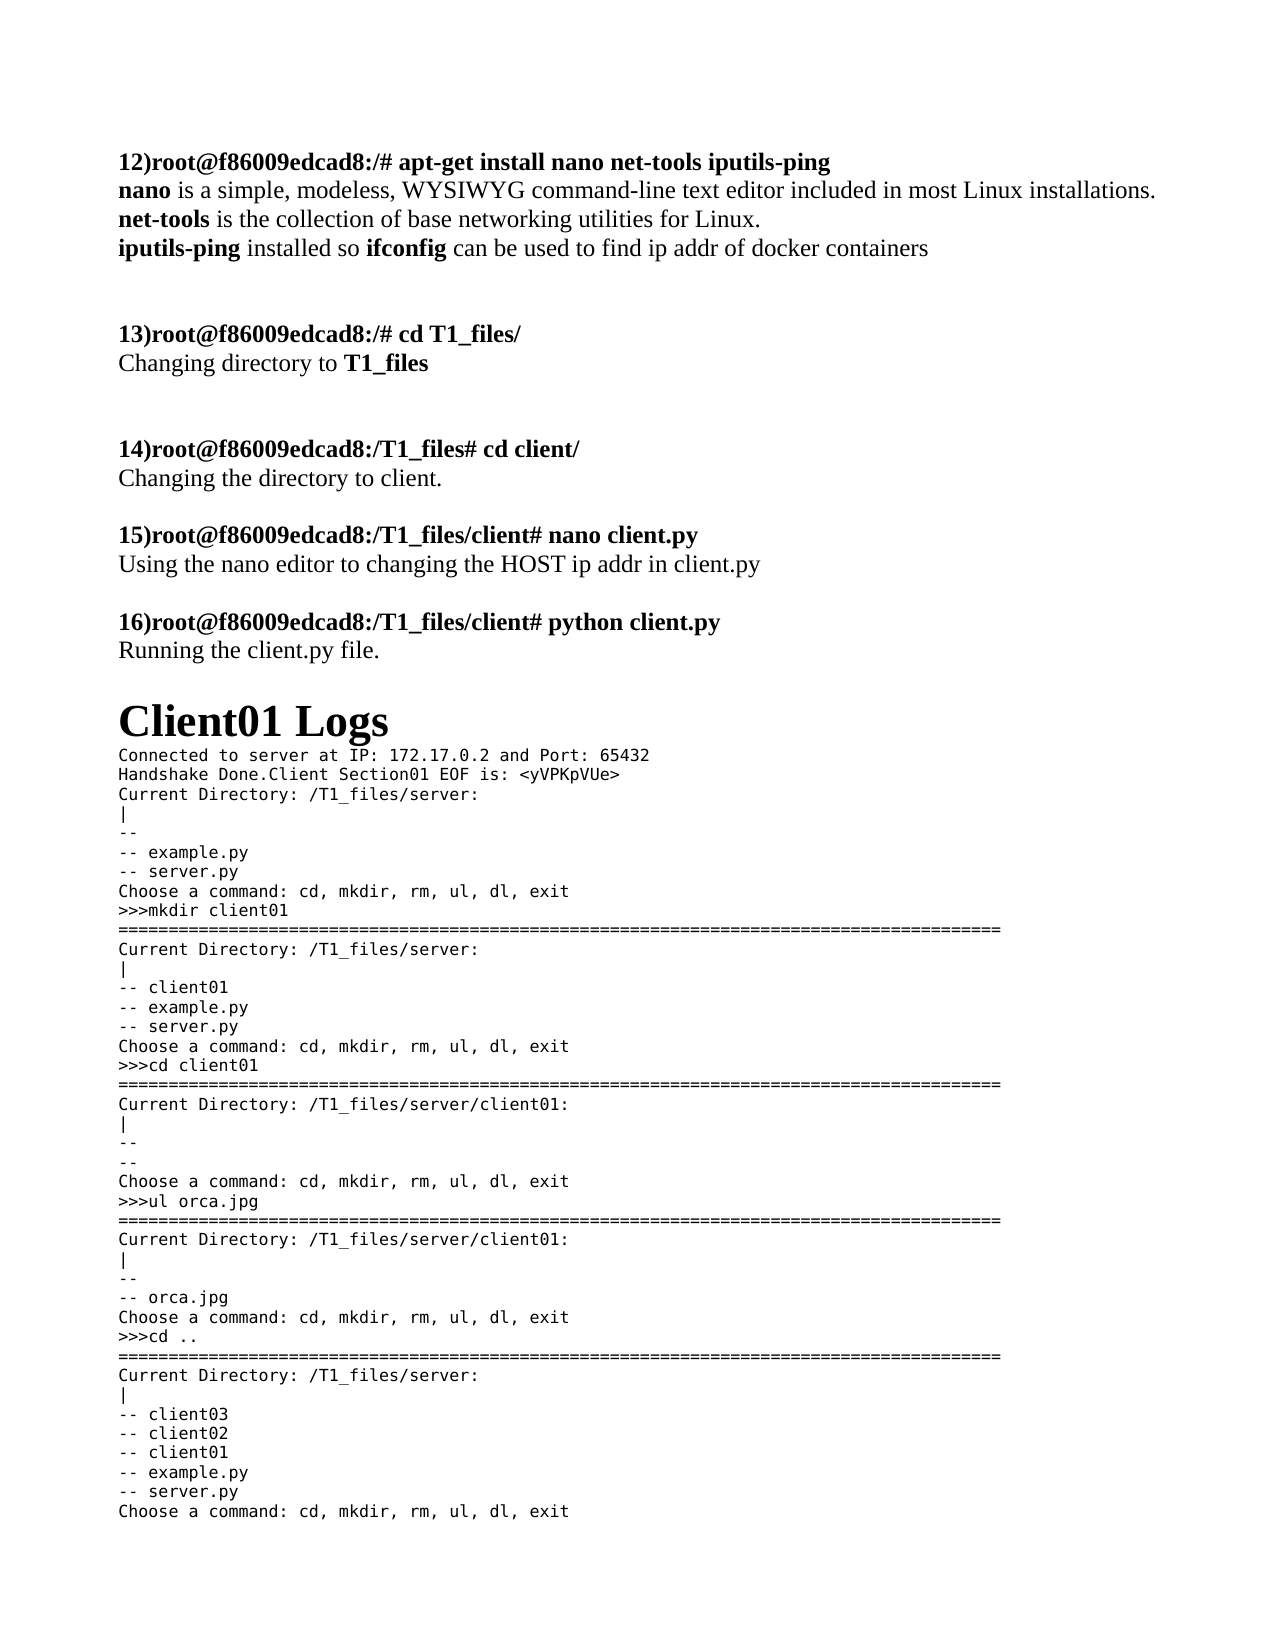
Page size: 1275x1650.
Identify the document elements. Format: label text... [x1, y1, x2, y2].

text 16)root@f86009edcad8:/T1_files/client# python client.py [118, 607, 1157, 636]
text 15)root@f86009edcad8:/T1_files/client# nano client.py [118, 521, 1157, 549]
text Connected to server at IP: 172.17.0.2 and Port: 65432 [118, 746, 1157, 765]
text Choose a command: cd, mkdir, rm, ul, dl, exit [118, 1308, 1157, 1327]
text -- example.py [118, 1463, 1157, 1482]
text Choose a command: cd, mkdir, rm, ul, dl, exit [118, 1036, 1157, 1056]
text 12)root@f86009edcad8:/# apt-get install nano net-tools iputils-ping [118, 147, 1157, 176]
text Choose a command: cd, mkdir, rm, ul, dl, exit [118, 881, 1157, 901]
text ======================================================================================== [118, 1346, 1157, 1366]
text iputils-ping installed so ifconfig can be used to find ip addr of docker containers [118, 233, 1157, 262]
text 13)root@f86009edcad8:/# cd T1_files/ [118, 319, 1157, 348]
text -- server.py [118, 1482, 1157, 1501]
text Current Directory: /T1_files/server/client01: [118, 1230, 1157, 1249]
text | [118, 959, 1157, 978]
text | [118, 1385, 1157, 1404]
text nano is a simple, modeless, WYSIWYG command-line text editor included in most Linux installations. [118, 176, 1157, 204]
text >>>ul orca.jpg [118, 1191, 1157, 1211]
text >>>cd client01 [118, 1056, 1157, 1075]
text -- server.py [118, 1017, 1157, 1036]
text | [118, 1249, 1157, 1269]
text ======================================================================================== [118, 1075, 1157, 1094]
text Choose a command: cd, mkdir, rm, ul, dl, exit [118, 1501, 1157, 1521]
text Current Directory: /T1_files/server/client01: [118, 1094, 1157, 1114]
text 14)root@f86009edcad8:/T1_files# cd client/ [118, 434, 1157, 463]
text Changing the directory to client. [118, 463, 1157, 492]
text -- orca.jpg [118, 1288, 1157, 1308]
text -- client02 [118, 1424, 1157, 1443]
text ======================================================================================== [118, 1211, 1157, 1230]
text Client01 Logs [118, 693, 1157, 746]
text Current Directory: /T1_files/server: [118, 1366, 1157, 1385]
text Handshake Done.Client Section01 EOF is: <yVPKpVUe> [118, 765, 1157, 784]
text Current Directory: /T1_files/server: [118, 939, 1157, 959]
text | [118, 804, 1157, 823]
text -- client01 [118, 1443, 1157, 1463]
text -- [118, 1133, 1157, 1153]
text Choose a command: cd, mkdir, rm, ul, dl, exit [118, 1172, 1157, 1191]
text -- client03 [118, 1404, 1157, 1424]
text -- client01 [118, 978, 1157, 998]
text ======================================================================================== [118, 920, 1157, 939]
text net-tools is the collection of base networking utilities for Linux. [118, 204, 1157, 233]
text -- [118, 823, 1157, 843]
text | [118, 1114, 1157, 1133]
text Using the nano editor to changing the HOST ip addr in client.py [118, 549, 1157, 578]
text Changing directory to T1_files [118, 348, 1157, 377]
text -- server.py [118, 862, 1157, 881]
text Running the client.py file. [118, 636, 1157, 664]
text >>>mkdir client01 [118, 901, 1157, 920]
text -- example.py [118, 998, 1157, 1017]
text -- [118, 1269, 1157, 1288]
text -- example.py [118, 843, 1157, 862]
text -- [118, 1153, 1157, 1172]
text Current Directory: /T1_files/server: [118, 784, 1157, 804]
text >>>cd .. [118, 1327, 1157, 1346]
